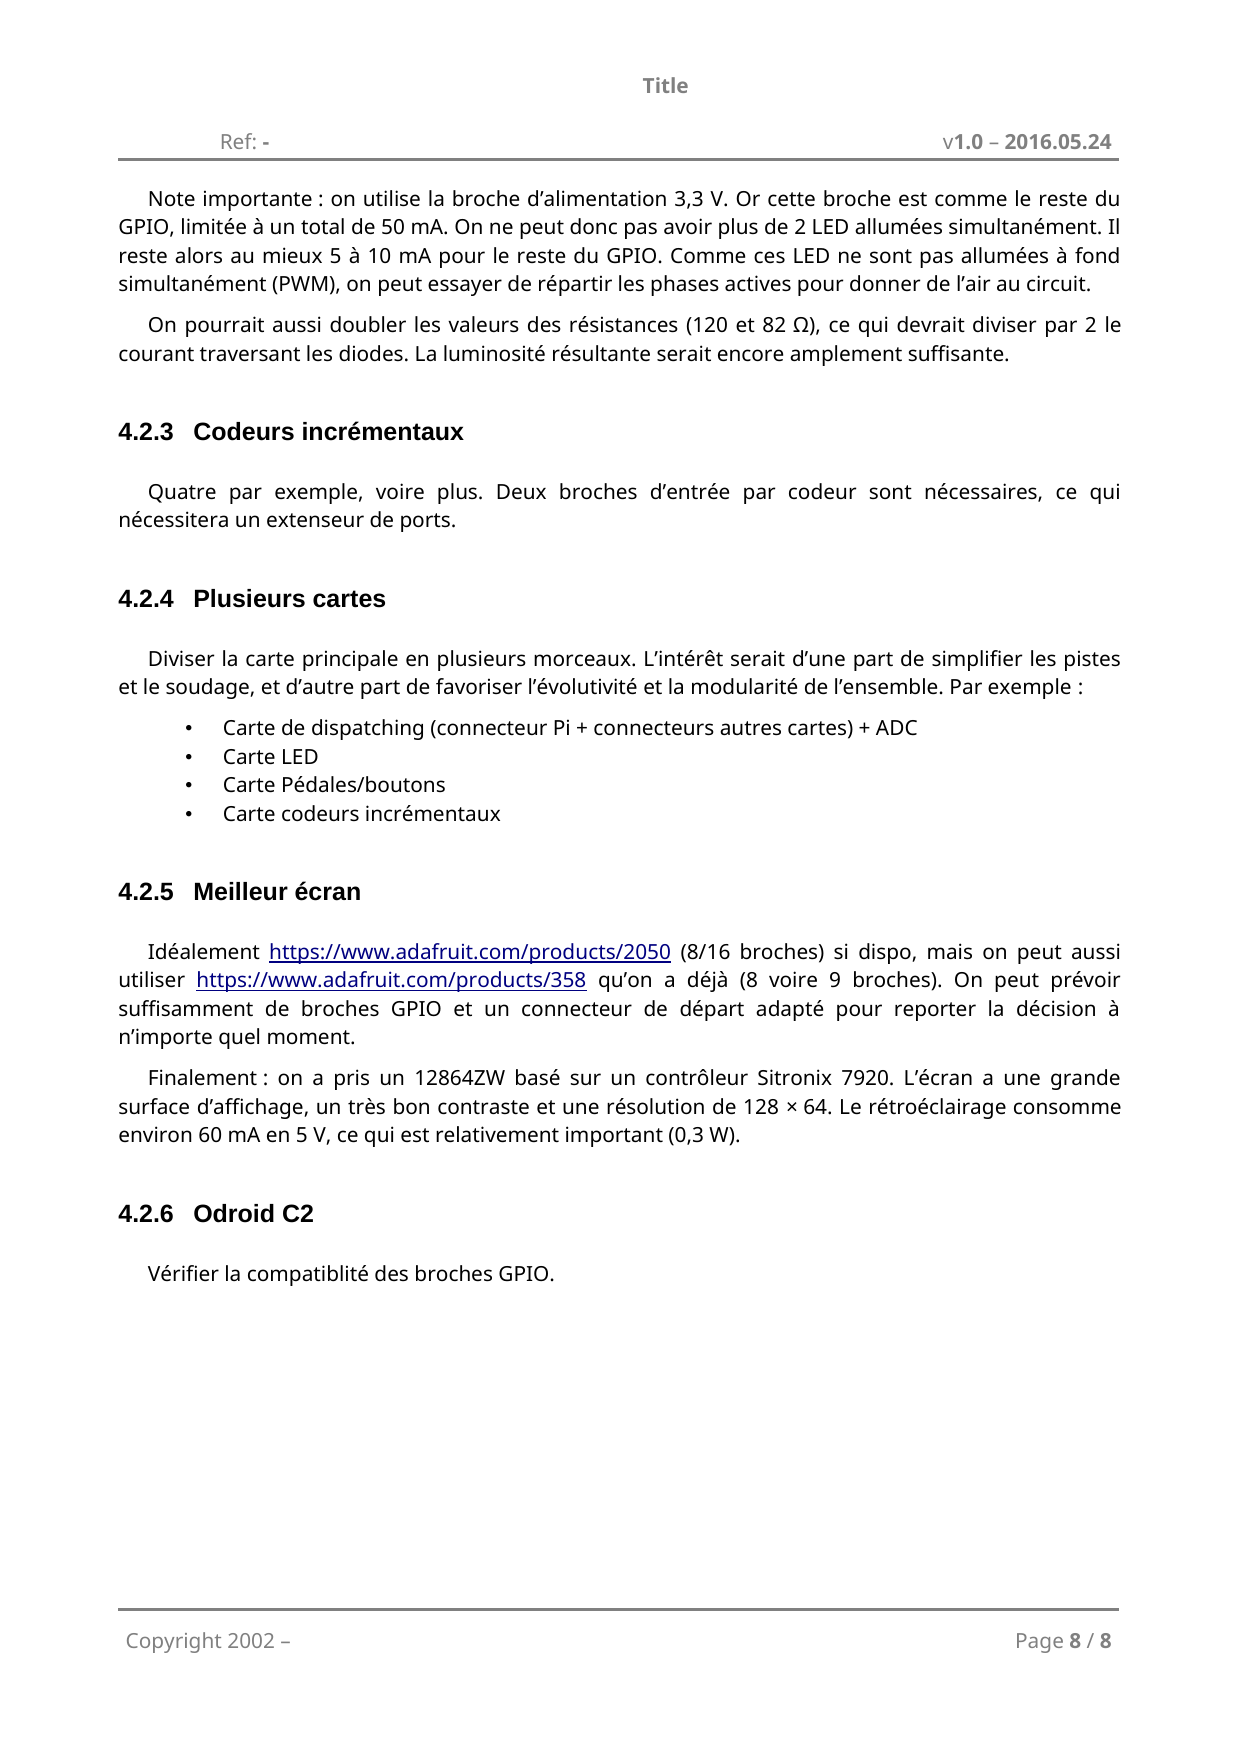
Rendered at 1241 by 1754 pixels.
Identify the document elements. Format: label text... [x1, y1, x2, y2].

text Vérifier la compatiblité des broches GPIO. [118, 1259, 1122, 1287]
list Carte LED [185, 742, 1122, 770]
text Finalement : on a pris un 12864ZW basé sur un contrôleur Sitronix 7920. L’écran a une grande surface d’affichage, un très bon contraste et une résolution de 128 × 64. Le rétroéclairage consomme environ 60 mA en 5 V, ce qui est relativement important (0,3 W). [118, 1063, 1122, 1149]
subtitle Odroid C2 [118, 1199, 1122, 1227]
text Diviser la carte principale en plusieurs morceaux. L’intérêt serait d’une part de simplifier les pistes et le soudage, et d’autre part de favoriser l’évolutivité et la modularité de l’ensemble. Par exemple : [118, 644, 1122, 701]
subtitle Meilleur écran [118, 877, 1122, 906]
list Carte codeurs incrémentaux [185, 799, 1122, 827]
text Note importante : on utilise la broche d’alimentation 3,3 V. Or cette broche est comme le reste du GPIO, limitée à un total de 50 mA. On ne peut donc pas avoir plus de 2 LED allumées simultanément. Il reste alors au mieux 5 à 10 mA pour le reste du GPIO. Comme ces LED ne sont pas allumées à fond simultanément (PWM), on peut essayer de répartir les phases actives pour donner de l’air au circuit. [118, 184, 1122, 298]
subtitle Plusieurs cartes [118, 584, 1122, 613]
text Quatre par exemple, voire plus. Deux broches d’entrée par codeur sont nécessaires, ce qui nécessitera un extenseur de ports. [118, 477, 1122, 534]
list Carte Pédales/boutons [185, 770, 1122, 799]
list Carte de dispatching (connecteur Pi + connecteurs autres cartes) + ADC [185, 713, 1122, 742]
subtitle Codeurs incrémentaux [118, 417, 1122, 446]
text On pourrait aussi doubler les valeurs des résistances (120 et 82 Ω), ce qui devrait diviser par 2 le courant traversant les diodes. La luminosité résultante serait encore amplement suffisante. [118, 310, 1122, 367]
text Idéalement https://www.adafruit.com/products/2050 (8/16 broches) si dispo, mais on peut aussi utiliser https://www.adafruit.com/products/358 qu’on a déjà (8 voire 9 broches). On peut prévoir suffisamment de broches GPIO et un connecteur de départ adapté pour reporter la décision à n’importe quel moment. [118, 937, 1122, 1051]
